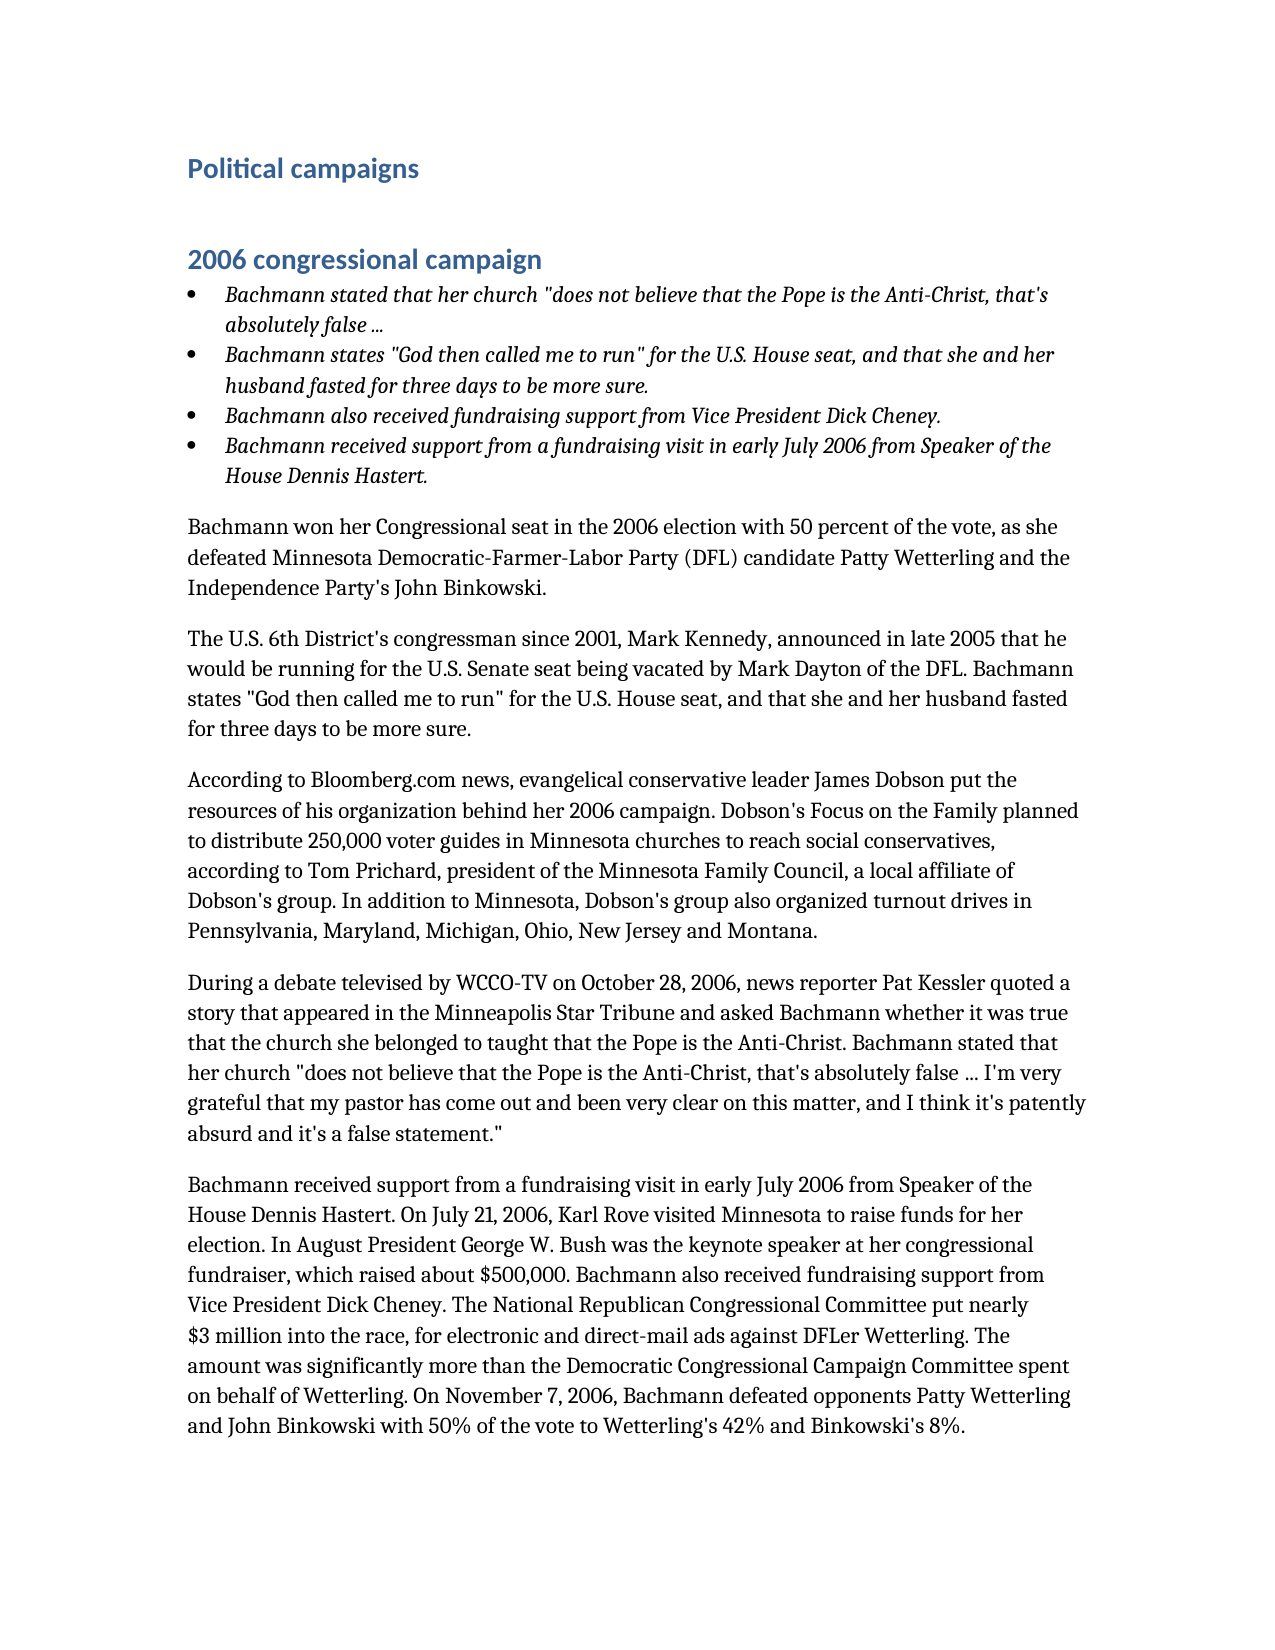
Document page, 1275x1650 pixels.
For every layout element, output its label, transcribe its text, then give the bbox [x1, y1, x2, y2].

list Bachmann received support from a fundraising visit in early July 2006 from Speaker of the House Dennis Hastert. [187, 433, 1087, 489]
text According to Bloomberg.com news, evangelical conservative leader James Dobson put the resources of his organization behind her 2006 campaign. Dobson's Focus on the Family planned to distribute 250,000 voter guides in Minnesota churches to reach social conservatives, according to Tom Prichard, president of the Minnesota Family Council, a local affiliate of Dobson's group. In addition to Minnesota, Dobson's group also organized turnout drives in Pennsylvania, Maryland, Michigan, Ohio, New Jersey and Montana. [187, 767, 1087, 945]
text During a debate televised by WCCO-TV on October 28, 2006, news reporter Pat Kessler quoted a story that appeared in the Minneapolis Star Tribune and asked Bachmann whether it was true that the church she belonged to taught that the Pope is the Anti-Christ. Bachmann stated that her church "does not believe that the Pope is the Anti-Christ, that's absolutely false ... I'm very grateful that my pastor has come out and been very clear on this matter, and I think it's patently absurd and it's a false statement." [187, 969, 1087, 1147]
subtitle 2006 congressional campaign [187, 241, 1087, 277]
list Bachmann also received fundraising support from Vice President Dick Cheney. [187, 403, 1087, 429]
list Bachmann states "God then called me to run" for the U.S. House seat, and that she and her husband fasted for three days to be more sure. [187, 342, 1087, 399]
text Bachmann received support from a fundraising visit in early July 2006 from Speaker of the House Dennis Hastert. On July 21, 2006, Karl Rove visited Minnesota to raise funds for her election. In August President George W. Bush was the keynote speaker at her congressional fundraiser, which raised about $500,000. Bachmann also received fundraising support from Vice President Dick Cheney. The National Republican Congressional Committee put nearly $3 million into the race, for electronic and direct-mail ads against DFLer Wetterling. The amount was significantly more than the Democratic Congressional Campaign Committee spent on behalf of Wetterling. On November 7, 2006, Bachmann defeated opponents Patty Wetterling and John Binkowski with 50% of the vote to Wetterling's 42% and Binkowski's 8%. [187, 1171, 1087, 1439]
text Bachmann won her Congressional seat in the 2006 election with 50 percent of the vote, as she defeated Minnesota Democratic-Farmer-Labor Party (DFL) candidate Patty Wetterling and the Independence Party's John Binkowski. [187, 514, 1087, 601]
text The U.S. 6th District's congressman since 2001, Mark Kennedy, announced in late 2005 that he would be running for the U.S. Senate seat being vacated by Mark Dayton of the DFL. Bachmann states "God then called me to run" for the U.S. House seat, and that she and her husband fasted for three days to be more sure. [187, 626, 1087, 743]
subtitle Political campaigns [187, 150, 1087, 186]
list Bachmann stated that her church "does not believe that the Pope is the Anti-Christ, that's absolutely false ... [187, 282, 1087, 338]
